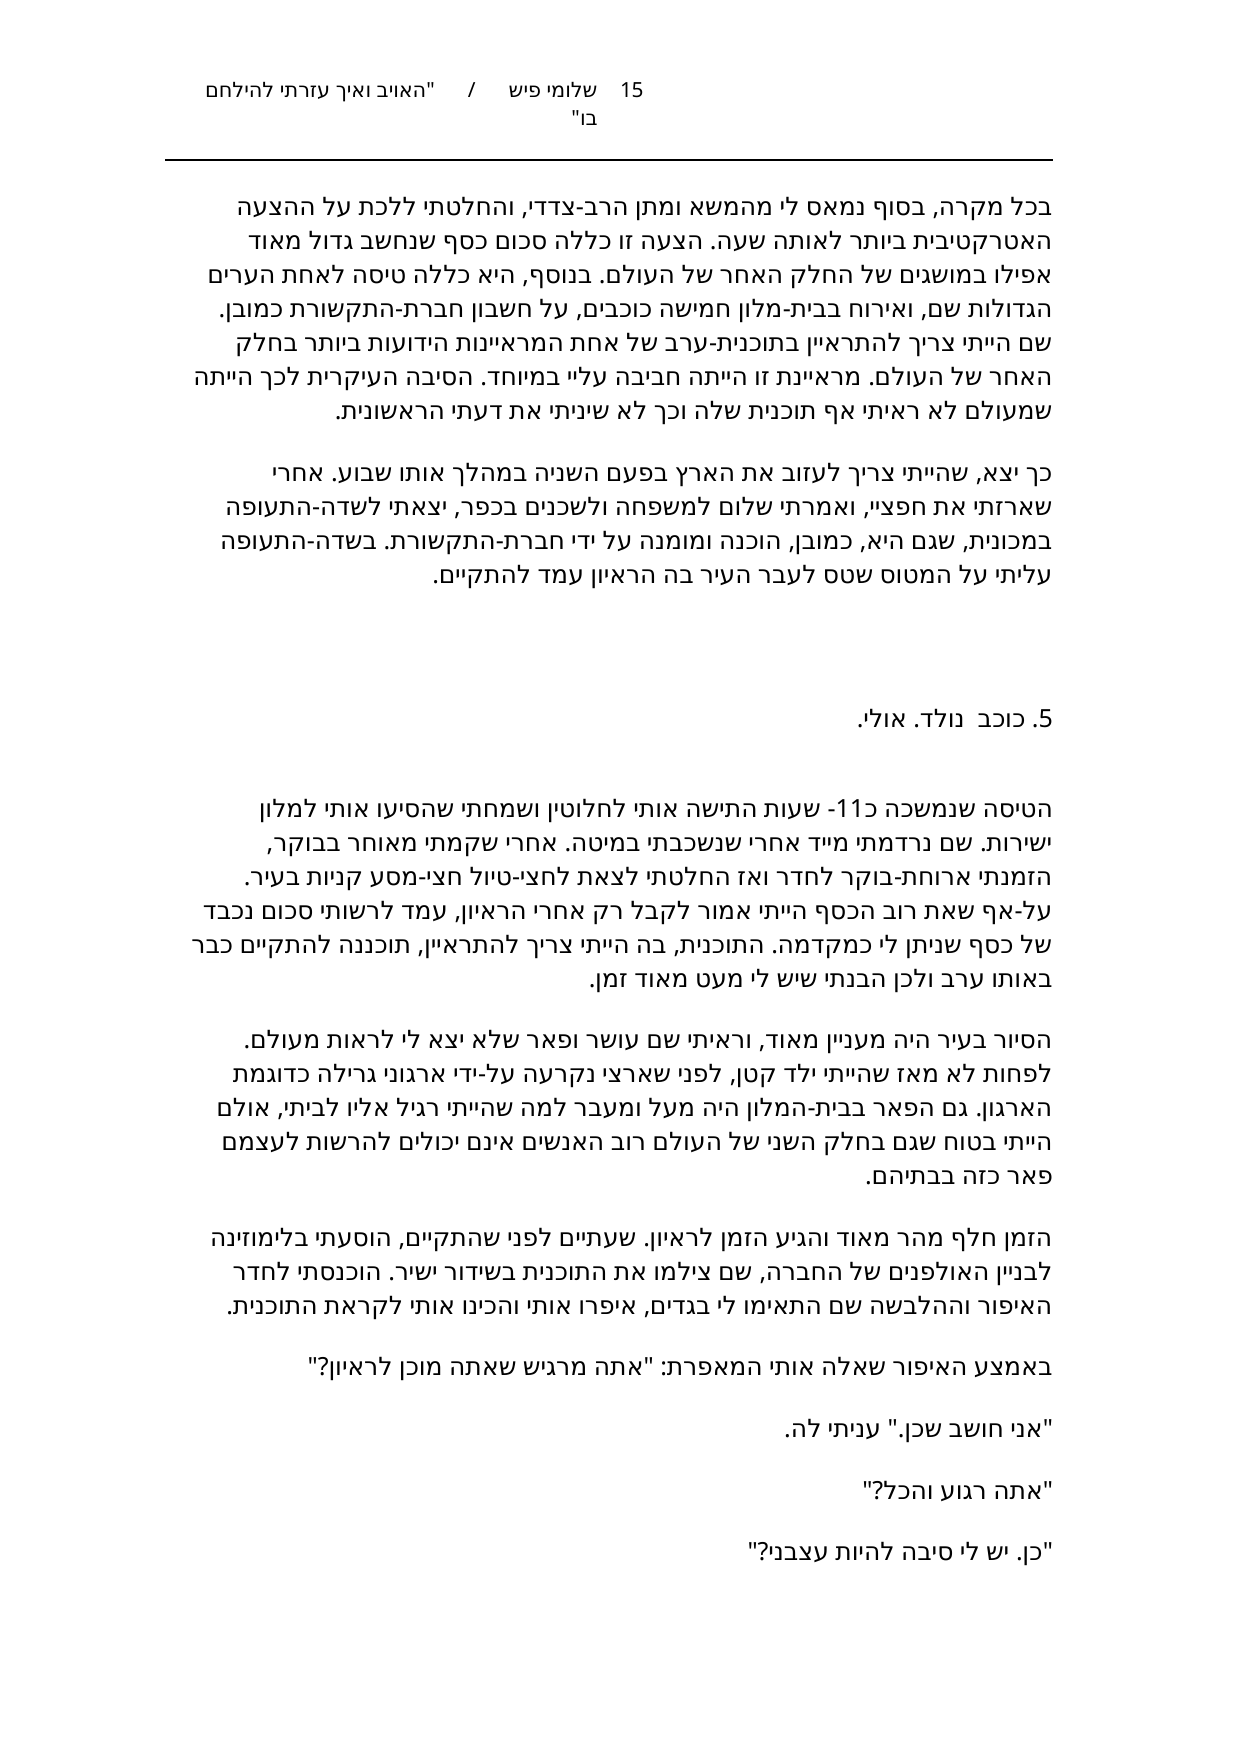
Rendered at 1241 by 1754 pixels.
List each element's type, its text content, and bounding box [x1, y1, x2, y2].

text 5. כוכב נולד. אולי. [187, 701, 1053, 735]
text הטיסה שנמשכה כ11- שעות התישה אותי לחלוטין ושמחתי שהסיעו אותי למלון ישירות. שם נרדמתי מייד אחרי שנשכבתי במיטה. אחרי שקמתי מאוחר בבוקר, הזמנתי ארוחת-בוקר לחדר ואז החלטתי לצאת לחצי-טיול חצי-מסע קניות בעיר. על-אף שאת רוב הכסף הייתי אמור לקבל רק אחרי הראיון, עמד לרשותי סכום נכבד של כסף שניתן לי כמקדמה. התוכנית, בה הייתי צריך להתראיין, תוכננה להתקיים כבר באותו ערב ולכן הבנתי שיש לי מעט מאוד זמן. [187, 790, 1053, 994]
text באמצע האיפור שאלה אותי המאפרת: "אתה מרגיש שאתה מוכן לראיון?" [187, 1349, 1053, 1383]
text הסיור בעיר היה מעניין מאוד, וראיתי שם עושר ופאר שלא יצא לי לראות מעולם. לפחות לא מאז שהייתי ילד קטן, לפני שארצי נקרעה על-ידי ארגוני גרילה כדוגמת הארגון. גם הפאר בבית-המלון היה מעל ומעבר למה שהייתי רגיל אליו לביתי, אולם הייתי בטוח שגם בחלק השני של העולם רוב האנשים אינם יכולים להרשות לעצמם פאר כזה בבתיהם. [187, 1022, 1053, 1192]
text "אני חושב שכן." עניתי לה. [187, 1411, 1053, 1444]
text "אתה רגוע והכל?" [187, 1472, 1053, 1506]
text "כן. יש לי סיבה להיות עצבני?" [187, 1534, 1053, 1568]
text הזמן חלף מהר מאוד והגיע הזמן לראיון. שעתיים לפני שהתקיים, הוסעתי בלימוזינה לבניין האולפנים של החברה, שם צילמו את התוכנית בשידור ישיר. הוכנסתי לחדר האיפור וההלבשה שם התאימו לי בגדים, איפרו אותי והכינו אותי לקראת התוכנית. [187, 1219, 1053, 1321]
text כך יצא, שהייתי צריך לעזוב את הארץ בפעם השניה במהלך אותו שבוע. אחרי שארזתי את חפציי, ואמרתי שלום למשפחה ולשכנים בכפר, יצאתי לשדה-התעופה במכונית, שגם היא, כמובן, הוכנה ומומנה על ידי חברת-התקשורת. בשדה-התעופה עליתי על המטוס שטס לעבר העיר בה הראיון עמד להתקיים. [187, 454, 1053, 590]
text בכל מקרה, בסוף נמאס לי מהמשא ומתן הרב-צדדי, והחלטתי ללכת על ההצעה האטרקטיבית ביותר לאותה שעה. הצעה זו כללה סכום כסף שנחשב גדול מאוד אפילו במושגים של החלק האחר של העולם. בנוסף, היא כללה טיסה לאחת הערים הגדולות שם, ואירוח בבית-מלון חמישה כוכבים, על חשבון חברת-התקשורת כמובן. שם הייתי צריך להתראיין בתוכנית-ערב של אחת המראיינות הידועות ביותר בחלק האחר של העולם. מראיינת זו הייתה חביבה עליי במיוחד. הסיבה העיקרית לכך הייתה שמעולם לא ראיתי אף תוכנית שלה וכך לא שיניתי את דעתי הראשונית. [187, 189, 1053, 427]
